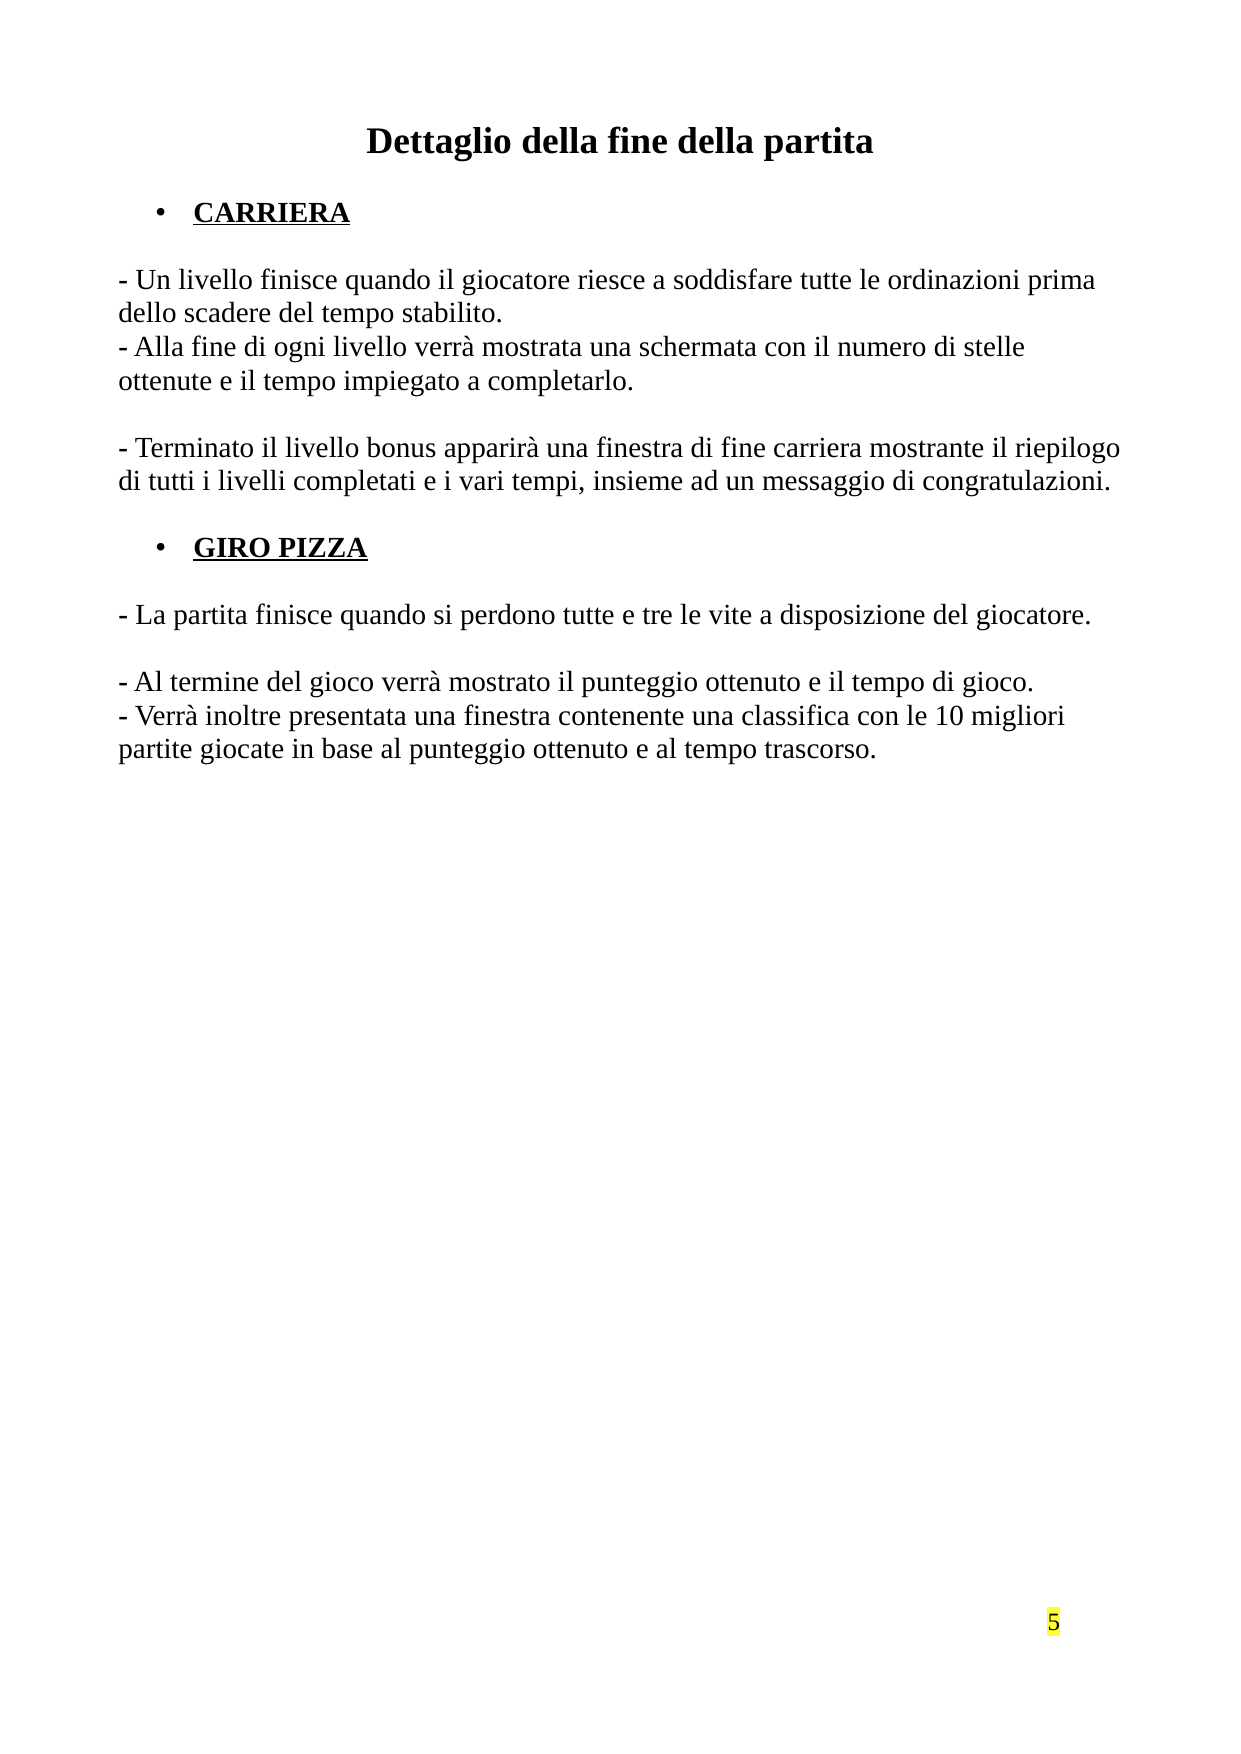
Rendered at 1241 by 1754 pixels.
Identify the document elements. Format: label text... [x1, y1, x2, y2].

list CARRIERA [156, 195, 1122, 228]
text Dettaglio della fine della partita [118, 118, 1122, 161]
text - Terminato il livello bonus apparirà una finestra di fine carriera mostrante il riepilogo di tutti i livelli completati e i vari tempi, insieme ad un messaggio di congratulazioni. [118, 430, 1122, 497]
text - Al termine del gioco verrà mostrato il punteggio ottenuto e il tempo di gioco. [118, 664, 1122, 698]
text - Alla fine di ogni livello verrà mostrata una schermata con il numero di stelle ottenute e il tempo impiegato a completarlo. [118, 329, 1122, 396]
list GIRO PIZZA [156, 530, 1122, 564]
text - La partita finisce quando si perdono tutte e tre le vite a disposizione del giocatore. [118, 597, 1122, 631]
text - Un livello finisce quando il giocatore riesce a soddisfare tutte le ordinazioni prima dello scadere del tempo stabilito. [118, 262, 1122, 329]
text - Verrà inoltre presentata una finestra contenente una classifica con le 10 migliori partite giocate in base al punteggio ottenuto e al tempo trascorso. [118, 698, 1122, 765]
